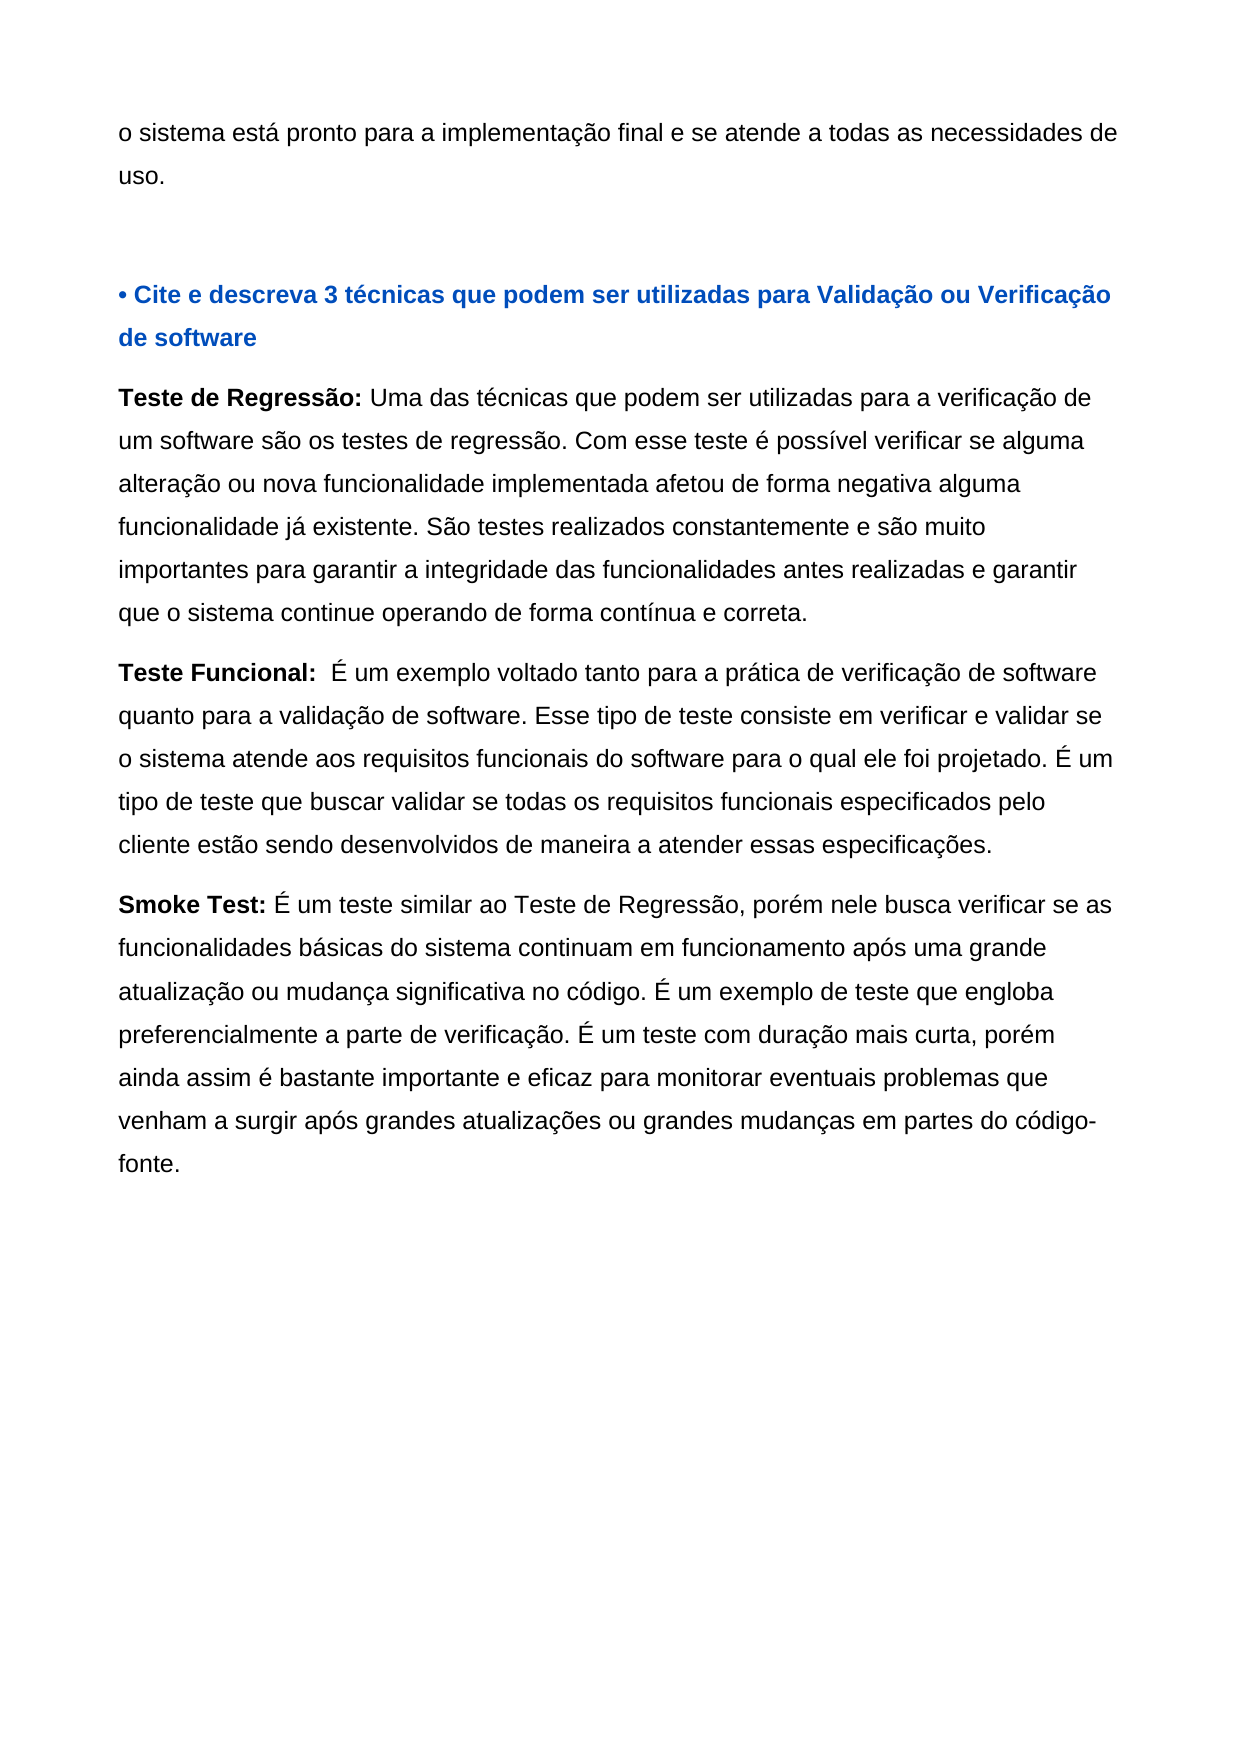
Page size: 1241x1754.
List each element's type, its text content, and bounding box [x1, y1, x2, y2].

text Teste Funcional: É um exemplo voltado tanto para a prática de verificação de software quanto para a validação de software. Esse tipo de teste consiste em verificar e validar se o sistema atende aos requisitos funcionais do software para o qual ele foi projetado. É um tipo de teste que buscar validar se todas os requisitos funcionais especificados pelo cliente estão sendo desenvolvidos de maneira a atender essas especificações. [118, 658, 1122, 859]
text o sistema está pronto para a implementação final e se atende a todas as necessidades de uso. [118, 118, 1122, 190]
text Teste de Regressão: Uma das técnicas que podem ser utilizadas para a verificação de um software são os testes de regressão. Com esse teste é possível verificar se alguma alteração ou nova funcionalidade implementada afetou de forma negativa alguma funcionalidade já existente. São testes realizados constantemente e são muito importantes para garantir a integridade das funcionalidades antes realizadas e garantir que o sistema continue operando de forma contínua e correta. [118, 383, 1122, 627]
text Smoke Test: É um teste similar ao Teste de Regressão, porém nele busca verificar se as funcionalidades básicas do sistema continuam em funcionamento após uma grande atualização ou mudança significativa no código. É um exemplo de teste que engloba preferencialmente a parte de verificação. É um teste com duração mais curta, porém ainda assim é bastante importante e eficaz para monitorar eventuais problemas que venham a surgir após grandes atualizações ou grandes mudanças em partes do código-fonte. [118, 890, 1122, 1178]
text • Cite e descreva 3 técnicas que podem ser utilizadas para Validação ou Verificação de software [118, 280, 1122, 352]
